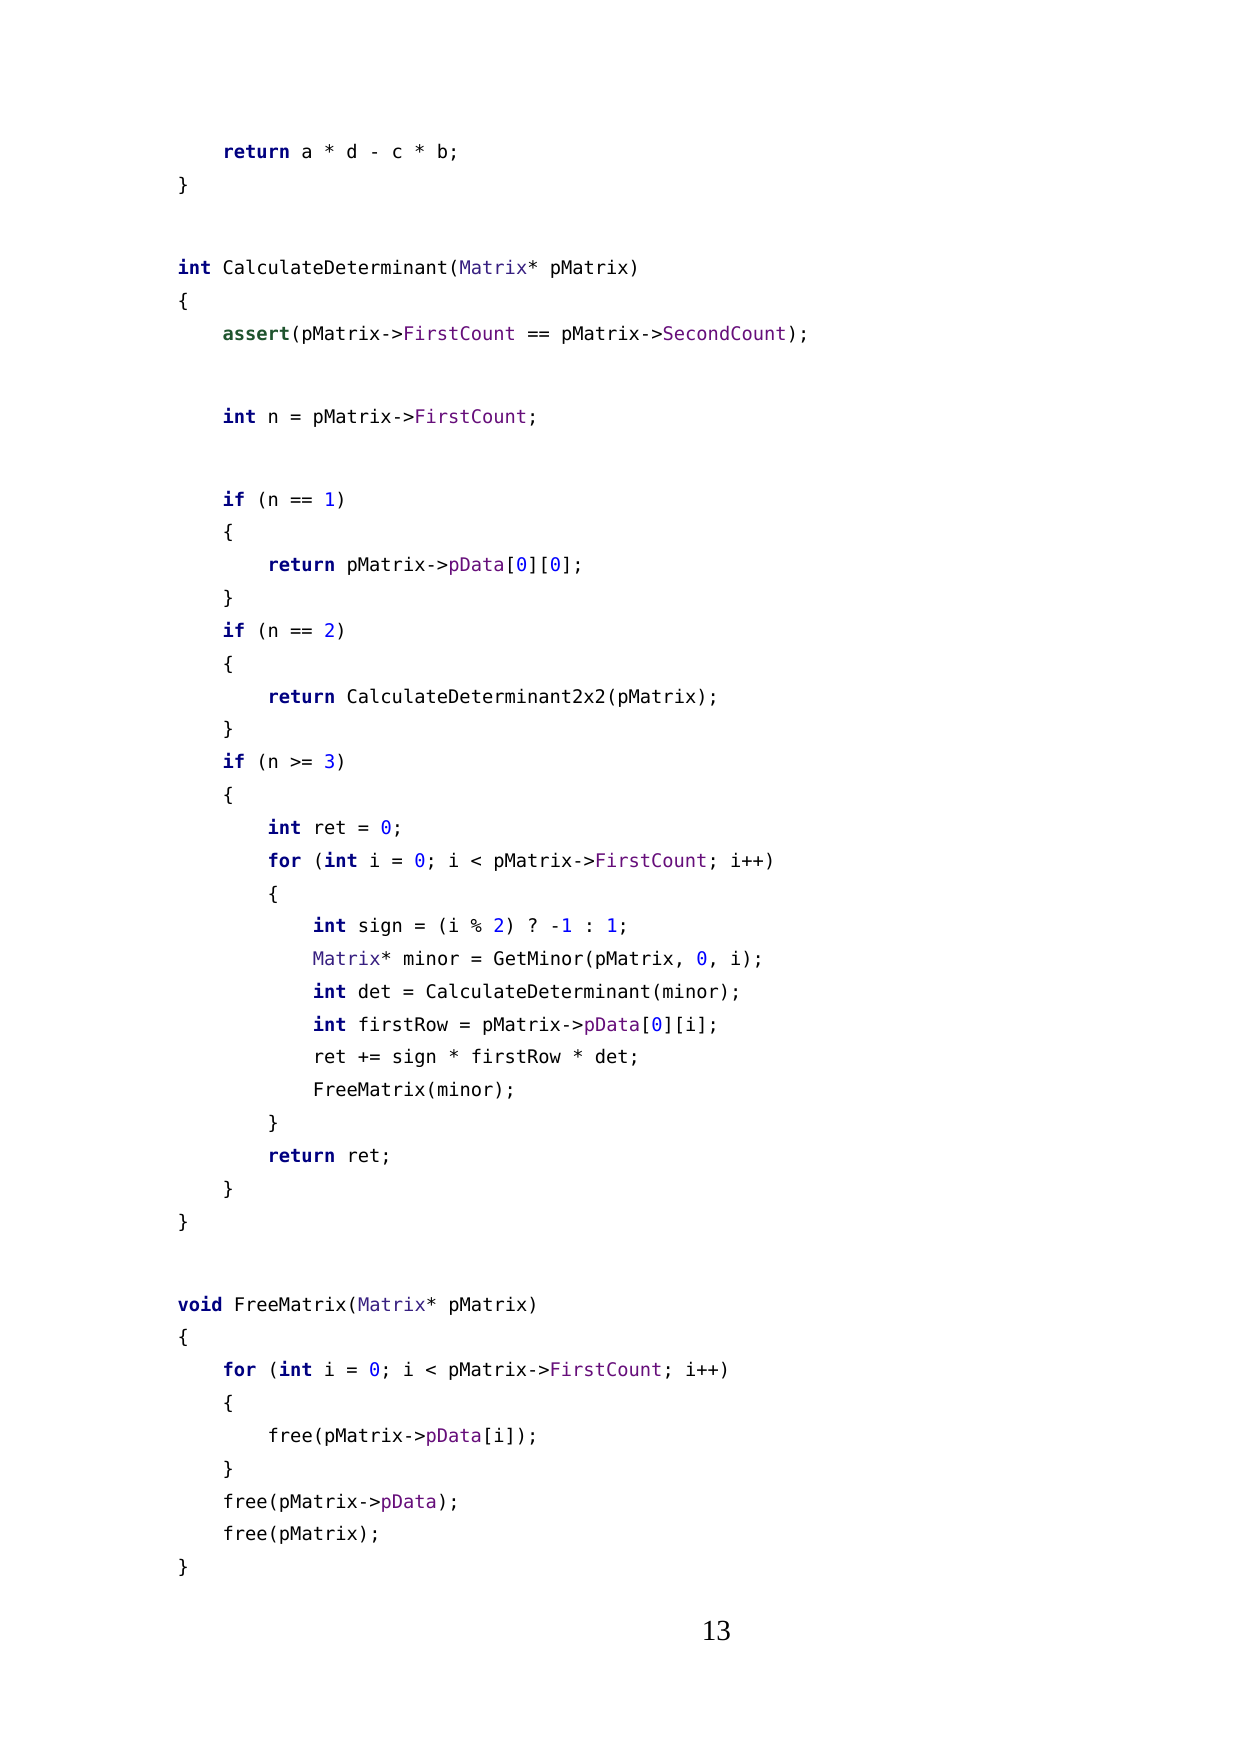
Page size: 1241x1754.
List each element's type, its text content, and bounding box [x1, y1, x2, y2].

text return a * d - c * b; } int CalculateDeterminant(Matrix* pMatrix) { assert(pMatrix->FirstCount == pMatrix->SecondCount); int n = pMatrix->FirstCount; if (n == 1) { return pMatrix->pData[0][0]; } if (n == 2) { return CalculateDeterminant2x2(pMatrix); } if (n >= 3) { int ret = 0; for (int i = 0; i < pMatrix->FirstCount; i++) { int sign = (i % 2) ? -1 : 1; Matrix* minor = GetMinor(pMatrix, 0, i); int det = CalculateDeterminant(minor); int firstRow = pMatrix->pData[0][i]; ret += sign * firstRow * det; FreeMatrix(minor); } return ret; } } void FreeMatrix(Matrix* pMatrix) { for (int i = 0; i < pMatrix->FirstCount; i++) { free(pMatrix->pData[i]); } free(pMatrix->pData); free(pMatrix); } [177, 141, 1181, 1578]
